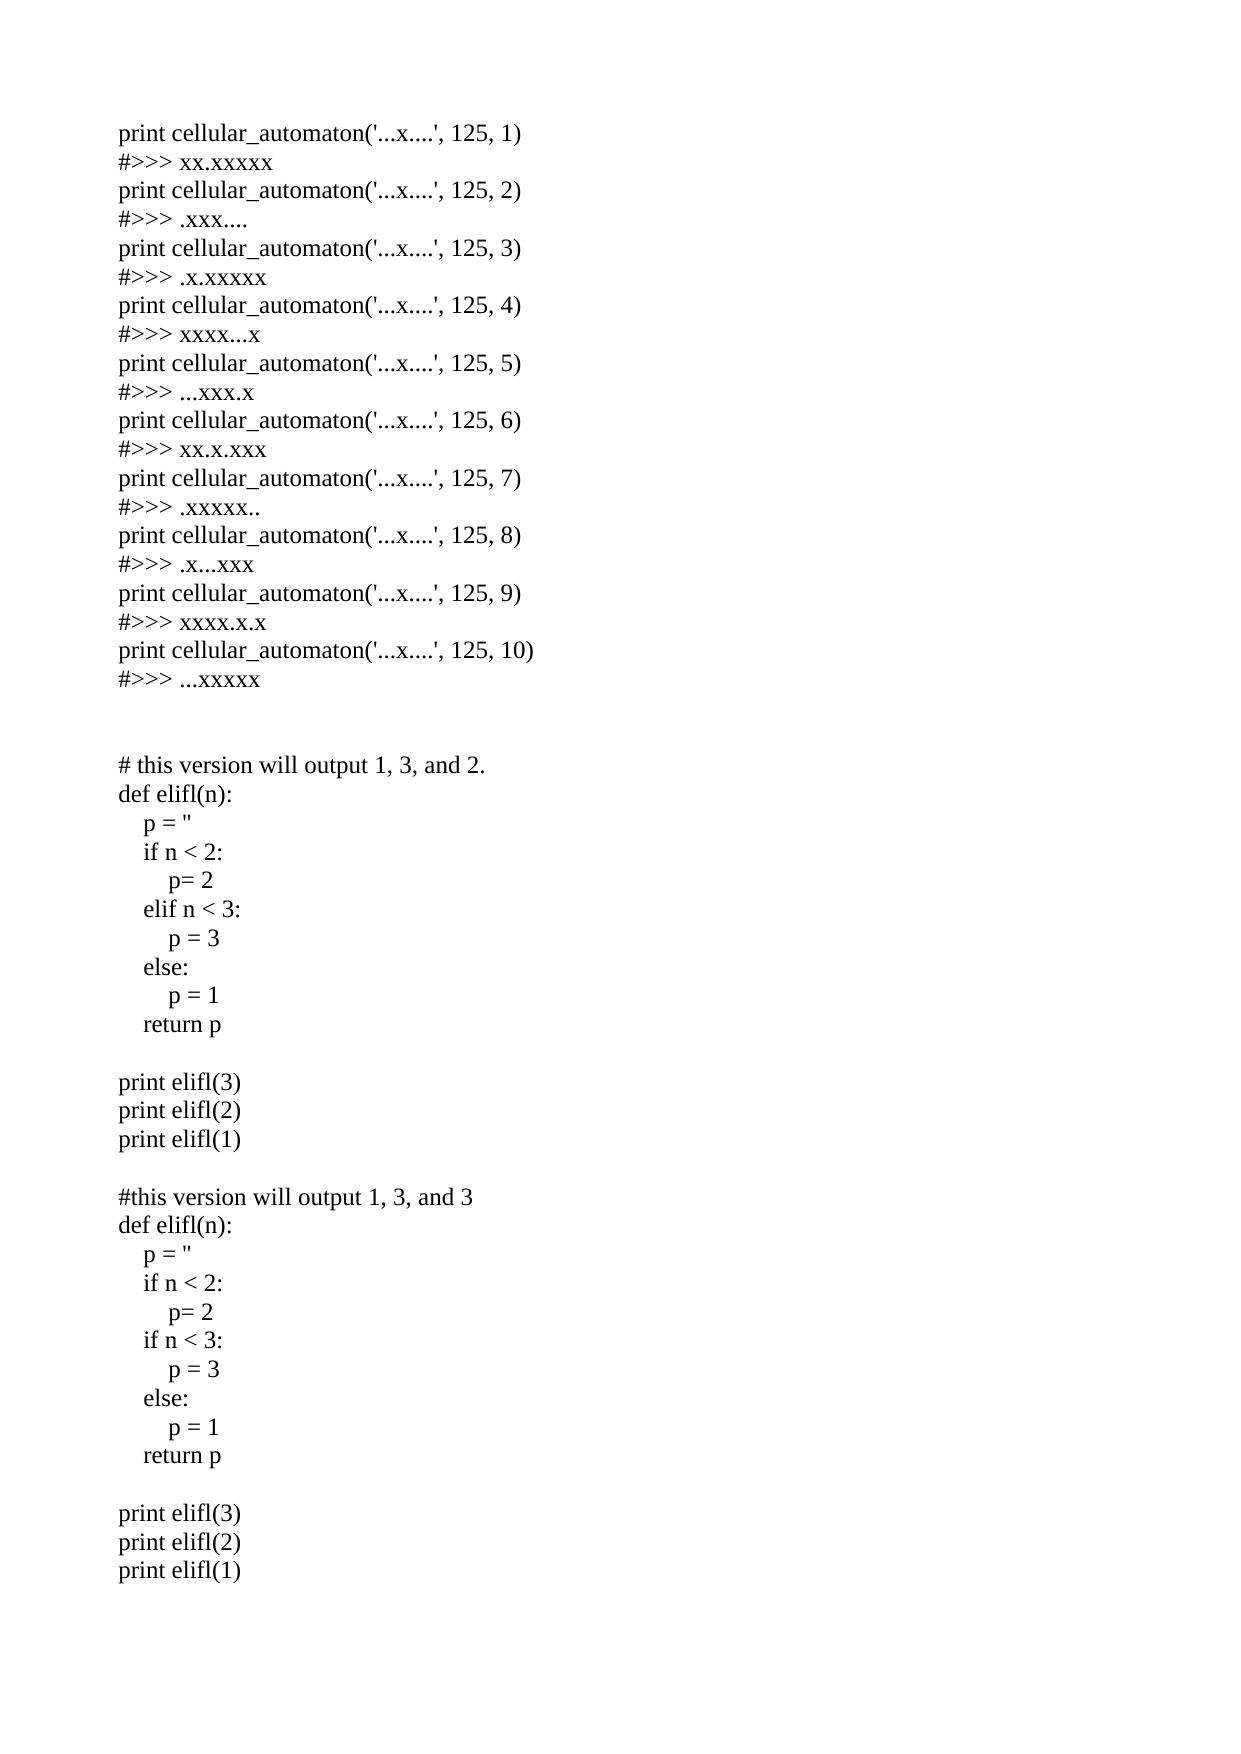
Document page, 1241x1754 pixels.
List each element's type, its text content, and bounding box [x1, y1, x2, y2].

text print cellular_automaton('...x....', 125, 3) [118, 233, 1122, 262]
text print cellular_automaton('...x....', 125, 6) [118, 406, 1122, 434]
text print cellular_automaton('...x....', 125, 5) [118, 348, 1122, 377]
text #>>> .x...xxx [118, 549, 1122, 578]
text #>>> ...xxxxx [118, 664, 1122, 693]
text print cellular_automaton('...x....', 125, 2) [118, 176, 1122, 204]
text print elifl(1) [118, 1556, 1122, 1584]
text #>>> .xxx.... [118, 204, 1122, 233]
text #>>> .x.xxxxx [118, 262, 1122, 291]
text print elifl(2) [118, 1096, 1122, 1124]
text else: [118, 952, 1122, 981]
text p= 2 [118, 866, 1122, 894]
text print elifl(1) [118, 1124, 1122, 1153]
text else: [118, 1383, 1122, 1412]
text #>>> ...xxx.x [118, 377, 1122, 406]
text print elifl(3) [118, 1498, 1122, 1527]
text p = 3 [118, 1354, 1122, 1383]
text p = 3 [118, 923, 1122, 952]
text return p [118, 1441, 1122, 1469]
text #>>> .xxxxx.. [118, 492, 1122, 521]
text #>>> xxxx...x [118, 319, 1122, 348]
text print elifl(3) [118, 1067, 1122, 1096]
text p = 1 [118, 981, 1122, 1009]
text #>>> xx.xxxxx [118, 147, 1122, 176]
text elif n < 3: [118, 894, 1122, 923]
text if n < 3: [118, 1326, 1122, 1354]
text print cellular_automaton('...x....', 125, 8) [118, 521, 1122, 549]
text return p [118, 1009, 1122, 1038]
text #>>> xx.x.xxx [118, 434, 1122, 463]
text p= 2 [118, 1297, 1122, 1326]
text print cellular_automaton('...x....', 125, 7) [118, 463, 1122, 492]
text # this version will output 1, 3, and 2. def elifl(n): [118, 751, 1122, 808]
text p = '' [118, 808, 1122, 837]
text def elifl(n): [118, 1211, 1122, 1239]
text print cellular_automaton('...x....', 125, 10) [118, 636, 1122, 664]
text print cellular_automaton('...x....', 125, 1) [118, 118, 1122, 147]
text print cellular_automaton('...x....', 125, 9) [118, 578, 1122, 607]
text if n < 2: [118, 1268, 1122, 1297]
text print cellular_automaton('...x....', 125, 4) [118, 291, 1122, 319]
text #this version will output 1, 3, and 3 [118, 1182, 1122, 1211]
text p = '' [118, 1239, 1122, 1268]
text p = 1 [118, 1412, 1122, 1441]
text if n < 2: [118, 837, 1122, 866]
text print elifl(2) [118, 1527, 1122, 1556]
text #>>> xxxx.x.x [118, 607, 1122, 636]
